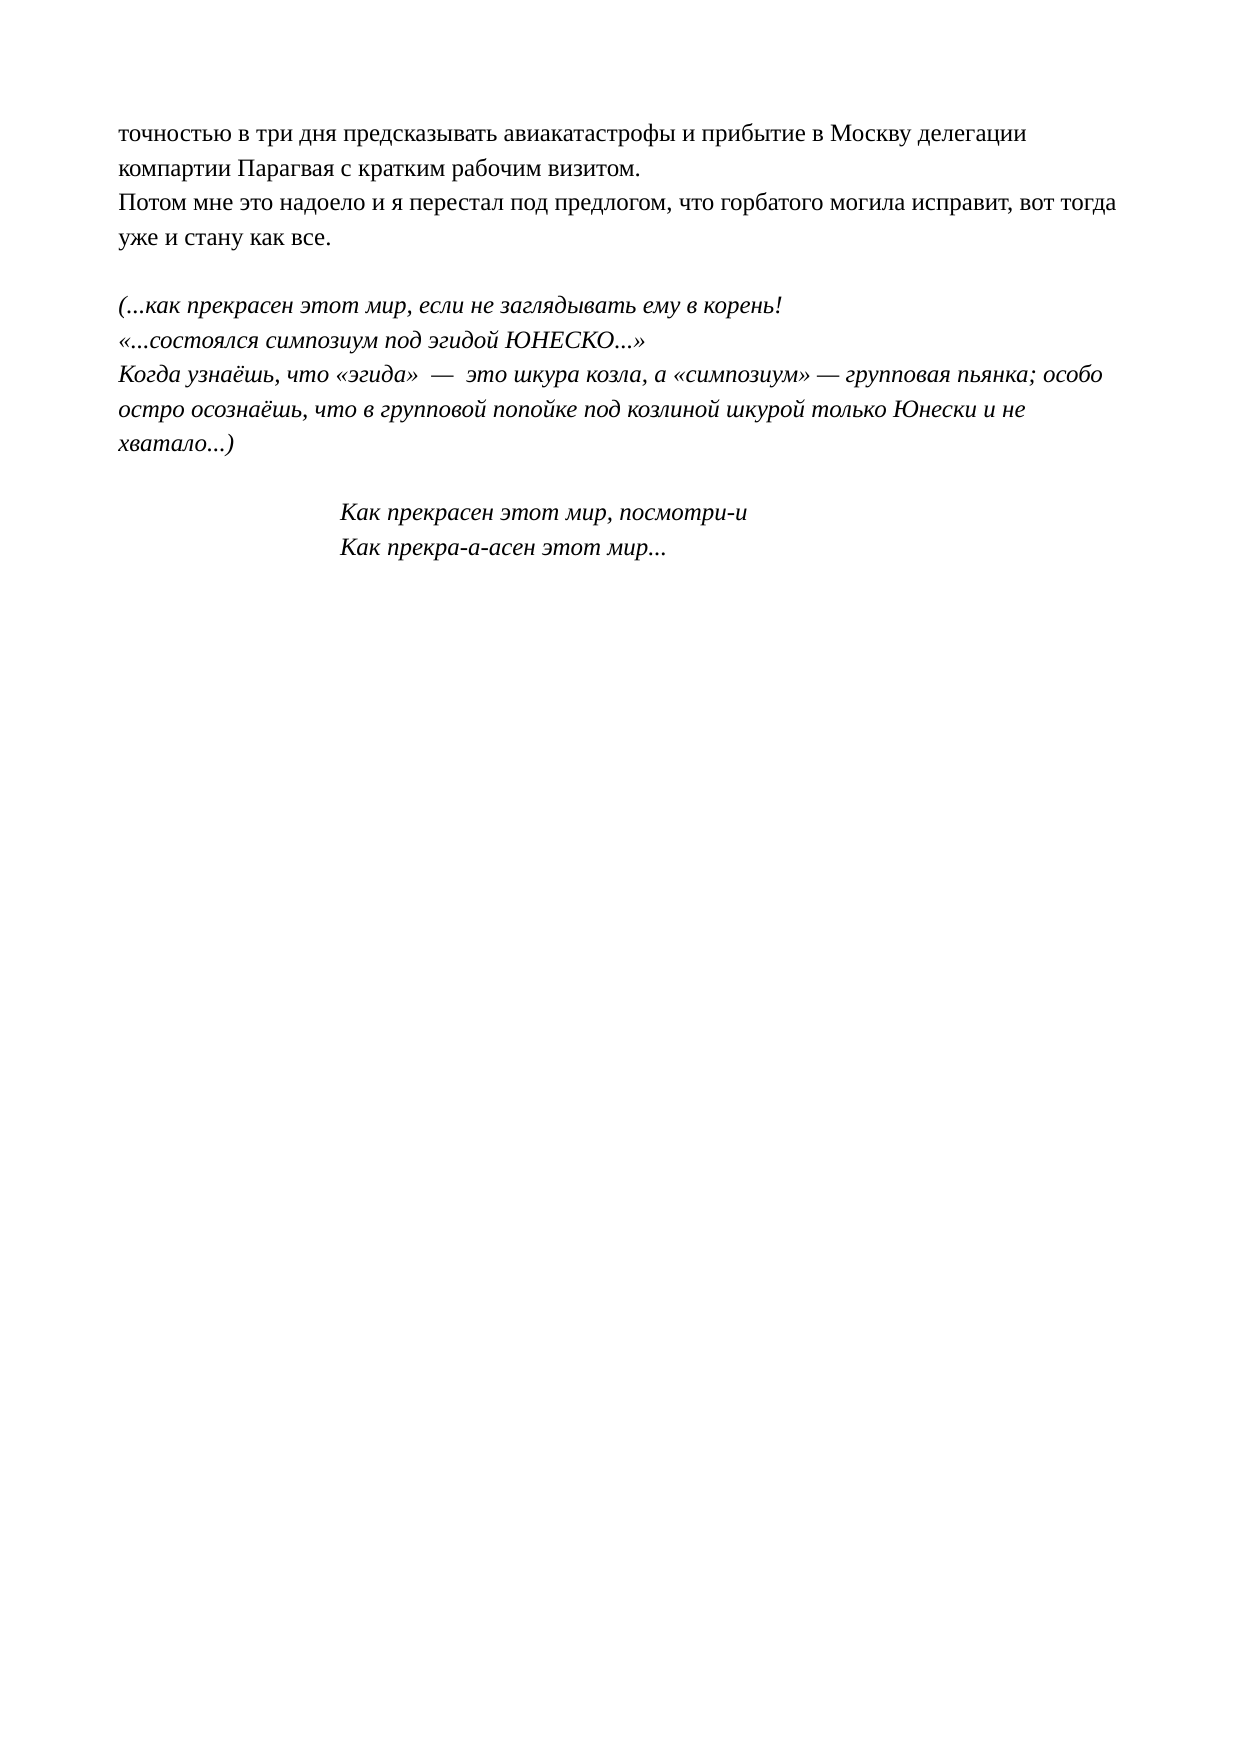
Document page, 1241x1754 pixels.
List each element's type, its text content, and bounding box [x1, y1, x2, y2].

text «...состоялся симпозиум под эгидой ЮНЕСКО...» [118, 325, 1122, 354]
text Когда узнаёшь, что «эгида» — это шкура козла, а «симпозиум» — групповая пьянка; особо остро осознаёшь, что в групповой попойке под козлиной шкурой только Юнески и не хватало...) [118, 359, 1122, 457]
text Потом мне это надоело и я перестал под предлогом, что горбатого могила исправит, вот тогда уже и стану как все. [118, 187, 1122, 250]
text Как прекра-а-асен этот мир... [118, 532, 1122, 561]
text точностью в три дня предсказывать авиакатастрофы и прибытие в Москву делегации компартии Парагвая с кратким рабочим визитом. [118, 118, 1122, 181]
text Как прекрасен этот мир, посмотри-и [118, 497, 1122, 526]
text (...как прекрасен этот мир, если не заглядывать ему в корень! [118, 291, 1122, 319]
